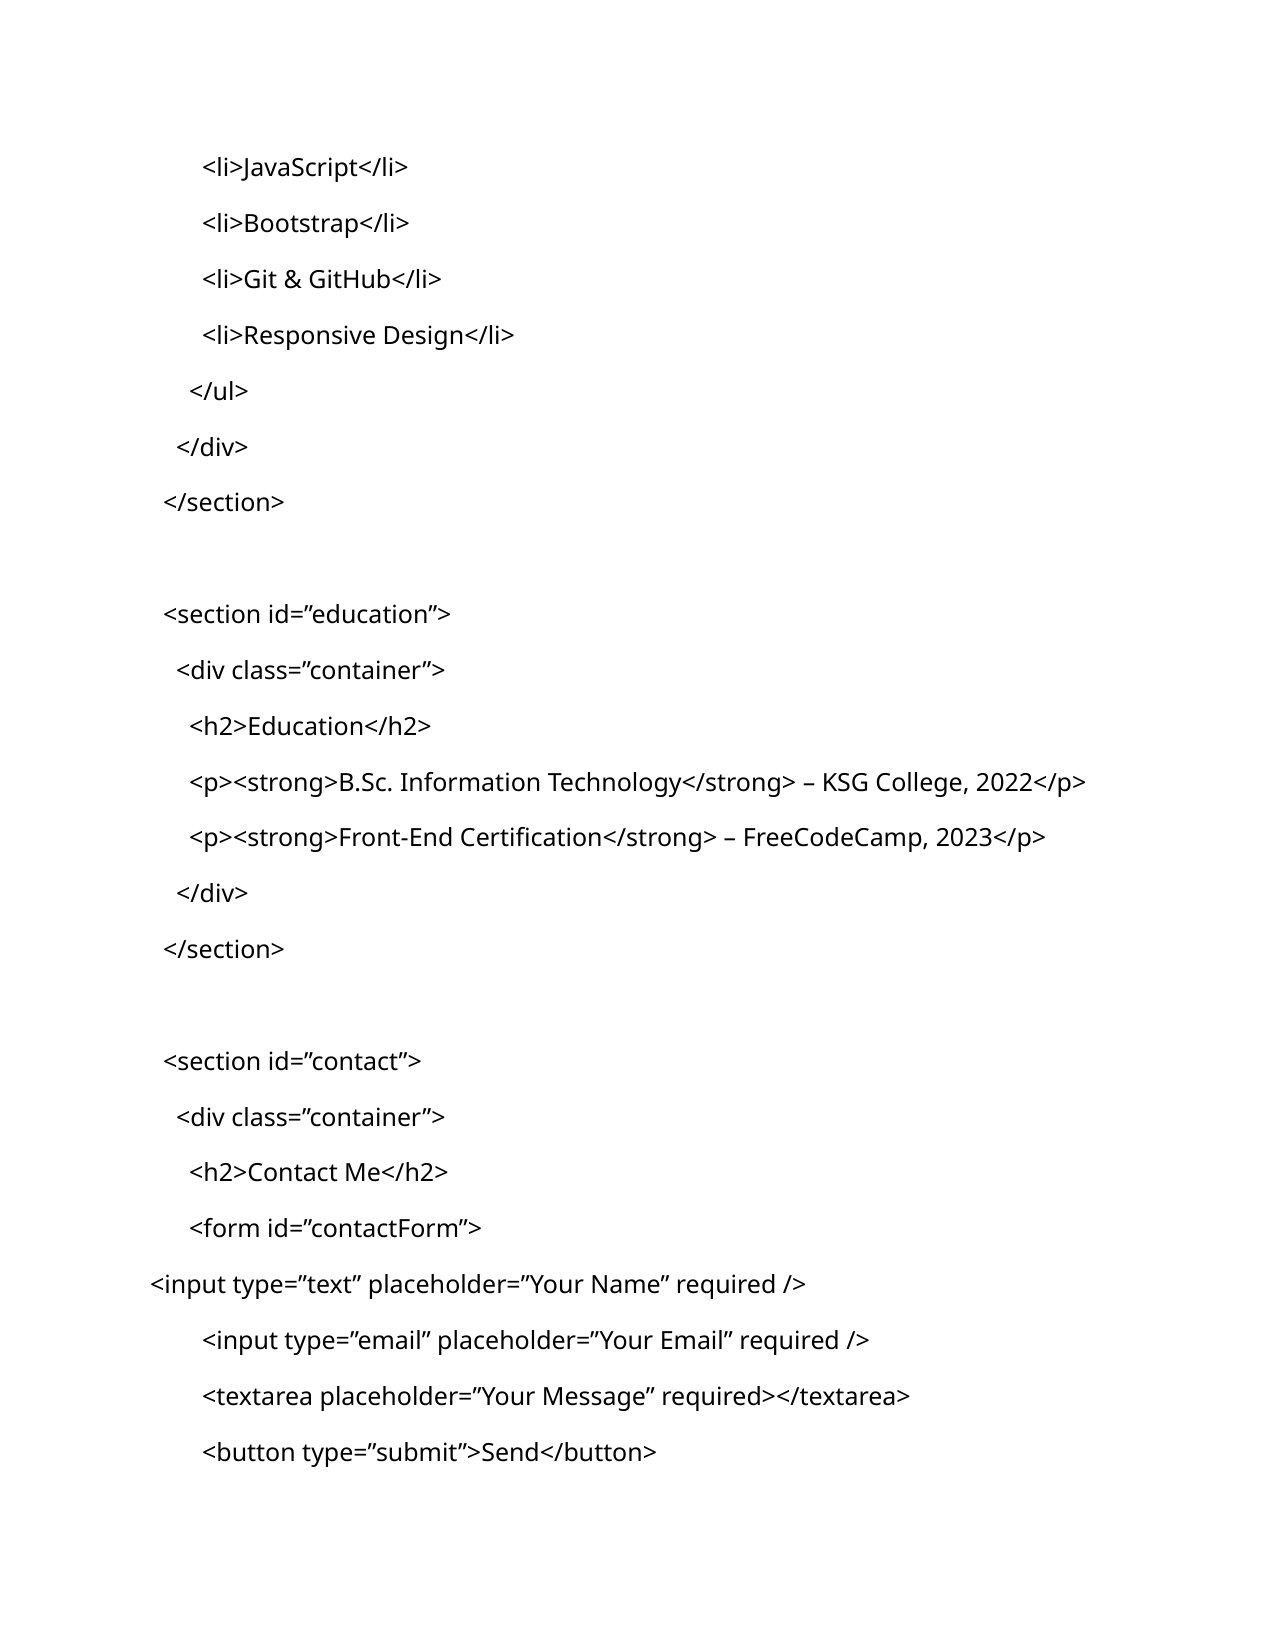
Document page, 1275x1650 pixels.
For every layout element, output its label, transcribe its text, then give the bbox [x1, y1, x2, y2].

text </ul> [150, 373, 1125, 407]
text </div> [150, 876, 1125, 910]
text </section> [150, 485, 1125, 519]
text <form id=”contactForm”> [150, 1211, 1125, 1245]
text <li>JavaScript</li> [150, 150, 1125, 184]
text <button type=”submit”>Send</button> [150, 1434, 1125, 1468]
text <p><strong>B.Sc. Information Technology</strong> – KSG College, 2022</p> [150, 764, 1125, 798]
text <textarea placeholder=”Your Message” required></textarea> [150, 1378, 1125, 1412]
text <section id=”contact”> [150, 1043, 1125, 1077]
text <p><strong>Front-End Certification</strong> – FreeCodeCamp, 2023</p> [150, 820, 1125, 854]
text <div class=”container”> [150, 652, 1125, 687]
text <input type=”email” placeholder=”Your Email” required /> [150, 1322, 1125, 1357]
text <div class=”container”> [150, 1099, 1125, 1133]
text </div> [150, 429, 1125, 463]
text <section id=”education”> [150, 597, 1125, 631]
text <li>Bootstrap</li> [150, 206, 1125, 240]
text <h2>Education</h2> [150, 708, 1125, 742]
text <li>Responsive Design</li> [150, 317, 1125, 352]
text </section> [150, 932, 1125, 966]
text <h2>Contact Me</h2> [150, 1155, 1125, 1189]
text <li>Git & GitHub</li> [150, 262, 1125, 296]
text <input type=”text” placeholder=”Your Name” required /> [150, 1267, 1125, 1301]
